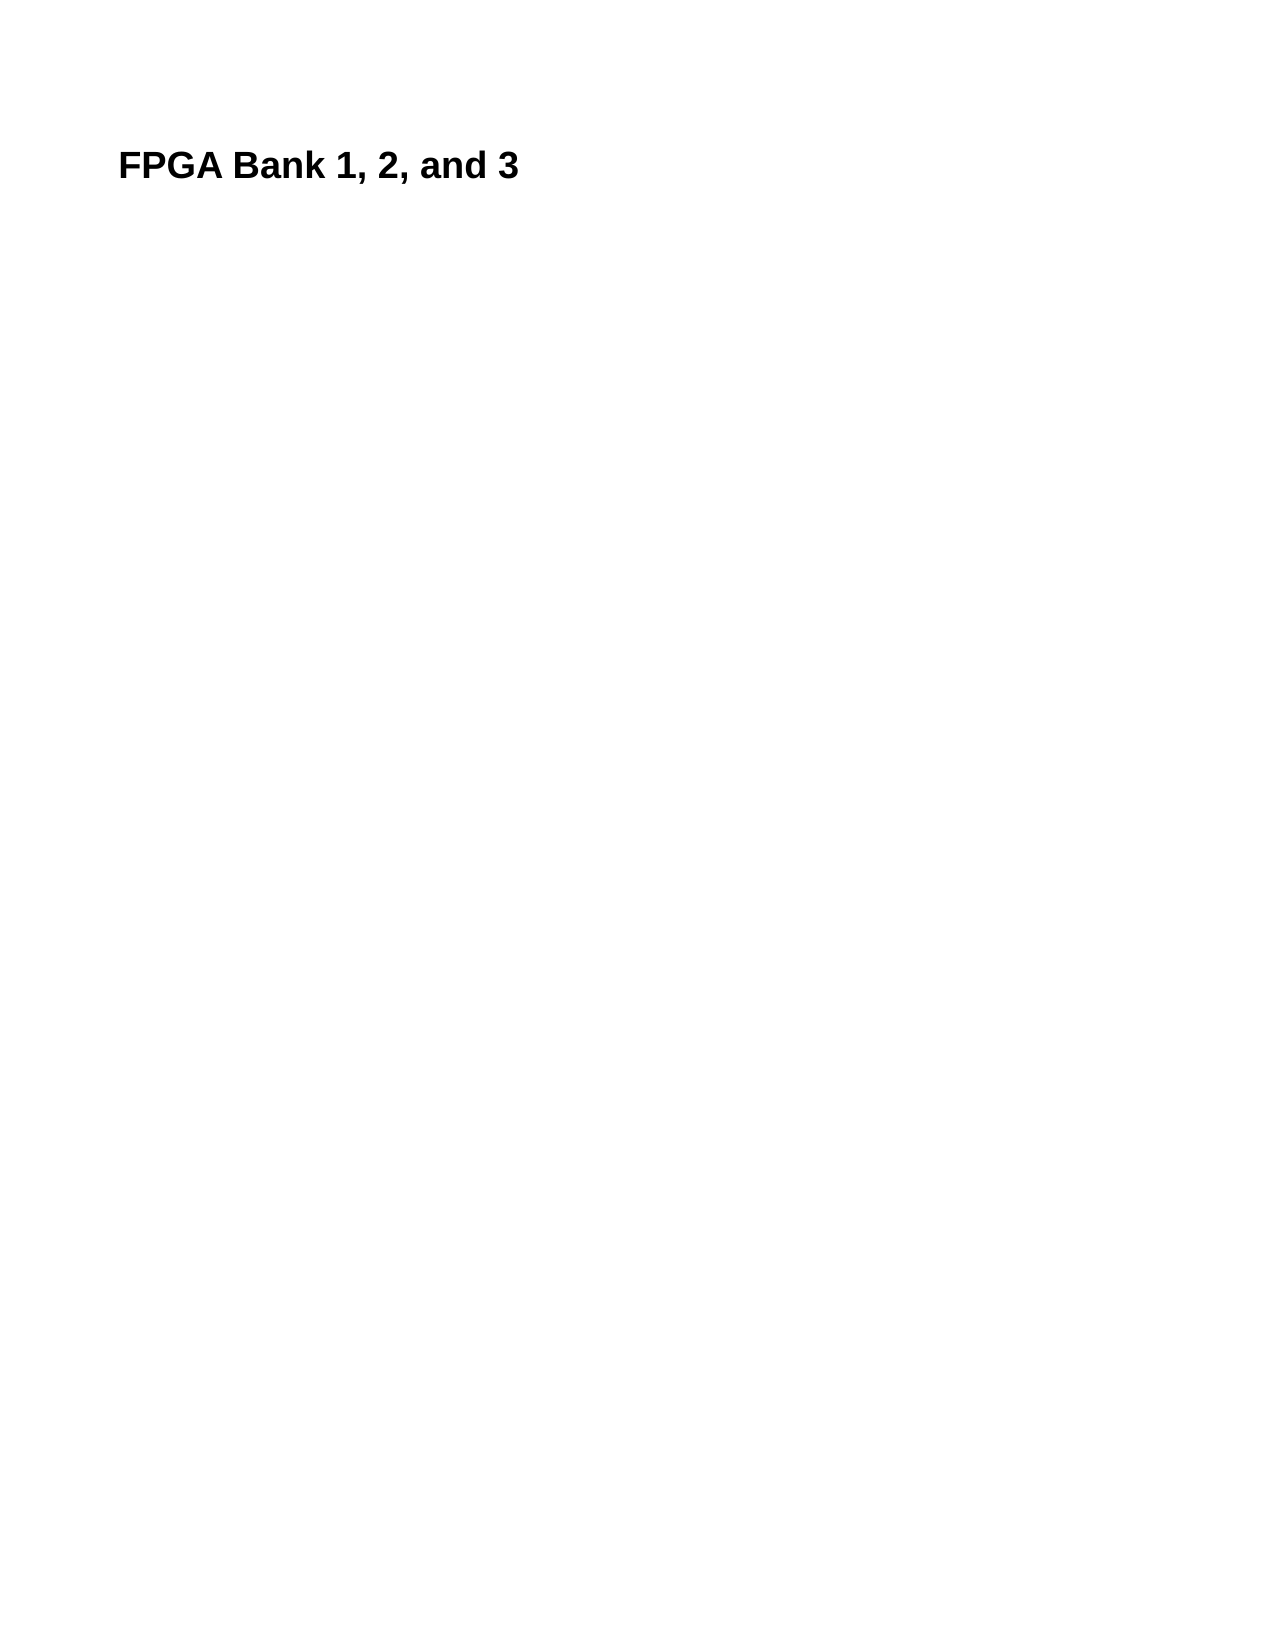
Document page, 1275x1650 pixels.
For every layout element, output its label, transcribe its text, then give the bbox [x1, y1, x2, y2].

subtitle FPGA Bank 1, 2, and 3 [118, 143, 1157, 187]
